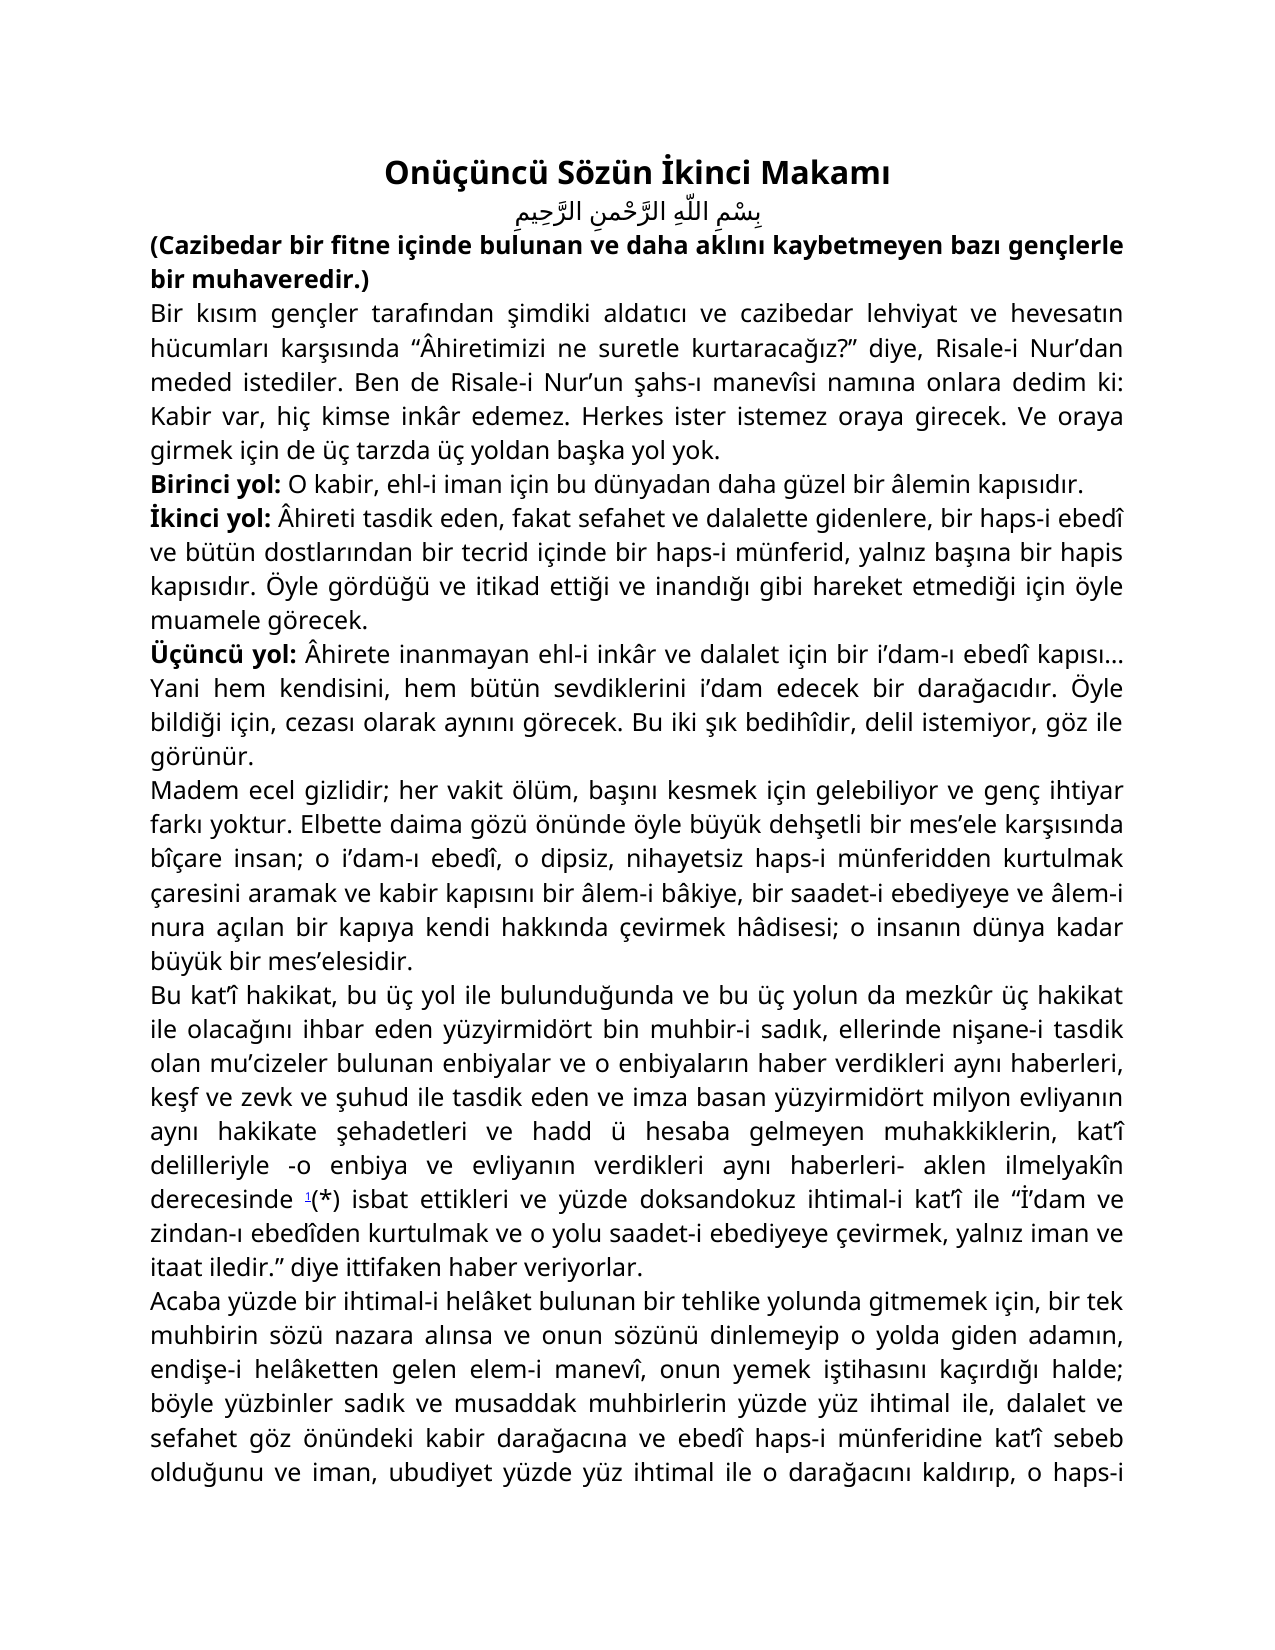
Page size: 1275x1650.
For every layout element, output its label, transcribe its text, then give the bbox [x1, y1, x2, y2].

text Bir kısım gençler tarafından şimdiki aldatıcı ve cazibedar lehviyat ve hevesatın hücumları karşısında “Âhiretimizi ne suretle kurtaracağız?” diye, Risale-i Nur’dan meded istediler. Ben de Risale-i Nur’un şahs-ı manevîsi namına onlara dedim ki: Kabir var, hiç kimse inkâr edemez. Herkes ister istemez oraya girecek. Ve oraya girmek için de üç tarzda üç yoldan başka yol yok. [150, 296, 1125, 466]
text Acaba yüzde bir ihtimal-i helâket bulunan bir tehlike yolunda gitmemek için, bir tek muhbirin sözü nazara alınsa ve onun sözünü dinlemeyip o yolda giden adamın, endişe-i helâketten gelen elem-i manevî, onun yemek iştihasını kaçırdığı halde; böyle yüzbinler sadık ve musaddak muhbirlerin yüzde yüz ihtimal ile, dalalet ve sefahet göz önündeki kabir darağacına ve ebedî haps-i münferidine kat’î sebeb olduğunu ve iman, ubudiyet yüzde yüz ihtimal ile o darağacını kaldırıp, o haps-i [150, 1284, 1125, 1488]
text بِسْمِ اللّهِ الرَّحْمنِ الرَّحِيمِ [150, 194, 1125, 228]
text Madem ecel gizlidir; her vakit ölüm, başını kesmek için gelebiliyor ve genç ihtiyar farkı yoktur. Elbette daima gözü önünde öyle büyük dehşetli bir mes’ele karşısında bîçare insan; o i’dam-ı ebedî, o dipsiz, nihayetsiz haps-i münferidden kurtulmak çaresini aramak ve kabir kapısını bir âlem-i bâkiye, bir saadet-i ebediyeye ve âlem-i nura açılan bir kapıya kendi hakkında çevirmek hâdisesi; o insanın dünya kadar büyük bir mes’elesidir. [150, 773, 1125, 977]
text Birinci yol: O kabir, ehl-i iman için bu dünyadan daha güzel bir âlemin kapısıdır. [150, 466, 1125, 501]
text (Cazibedar bir fitne içinde bulunan ve daha aklını kaybetmeyen bazı gençlerle bir muhaveredir.) [150, 228, 1125, 296]
text İkinci yol: Âhireti tasdik eden, fakat sefahet ve dalalette gidenlere, bir haps-i ebedî ve bütün dostlarından bir tecrid içinde bir haps-i münferid, yalnız başına bir hapis kapısıdır. Öyle gördüğü ve itikad ettiği ve inandığı gibi hareket etmediği için öyle muamele görecek. [150, 501, 1125, 637]
subtitle Onüçüncü Sözün İkinci Makamı [150, 150, 1125, 194]
text Bu kat’î hakikat, bu üç yol ile bulunduğunda ve bu üç yolun da mezkûr üç hakikat ile olacağını ihbar eden yüzyirmidört bin muhbir-i sadık, ellerinde nişane-i tasdik olan mu’cizeler bulunan enbiyalar ve o enbiyaların haber verdikleri aynı haberleri, keşf ve zevk ve şuhud ile tasdik eden ve imza basan yüzyirmidört milyon evliyanın aynı hakikate şehadetleri ve hadd ü hesaba gelmeyen muhakkiklerin, kat’î delilleriyle -o enbiya ve evliyanın verdikleri aynı haberleri- aklen ilmelyakîn derecesinde 1(*) isbat ettikleri ve yüzde doksandokuz ihtimal-i kat’î ile “İ’dam ve zindan-ı ebedîden kurtulmak ve o yolu saadet-i ebediyeye çevirmek, yalnız iman ve itaat iledir.” diye ittifaken haber veriyorlar. [150, 977, 1125, 1284]
text Üçüncü yol: Âhirete inanmayan ehl-i inkâr ve dalalet için bir i’dam-ı ebedî kapısı… Yani hem kendisini, hem bütün sevdiklerini i’dam edecek bir darağacıdır. Öyle bildiği için, cezası olarak aynını görecek. Bu iki şık bedihîdir, delil istemiyor, göz ile görünür. [150, 637, 1125, 773]
